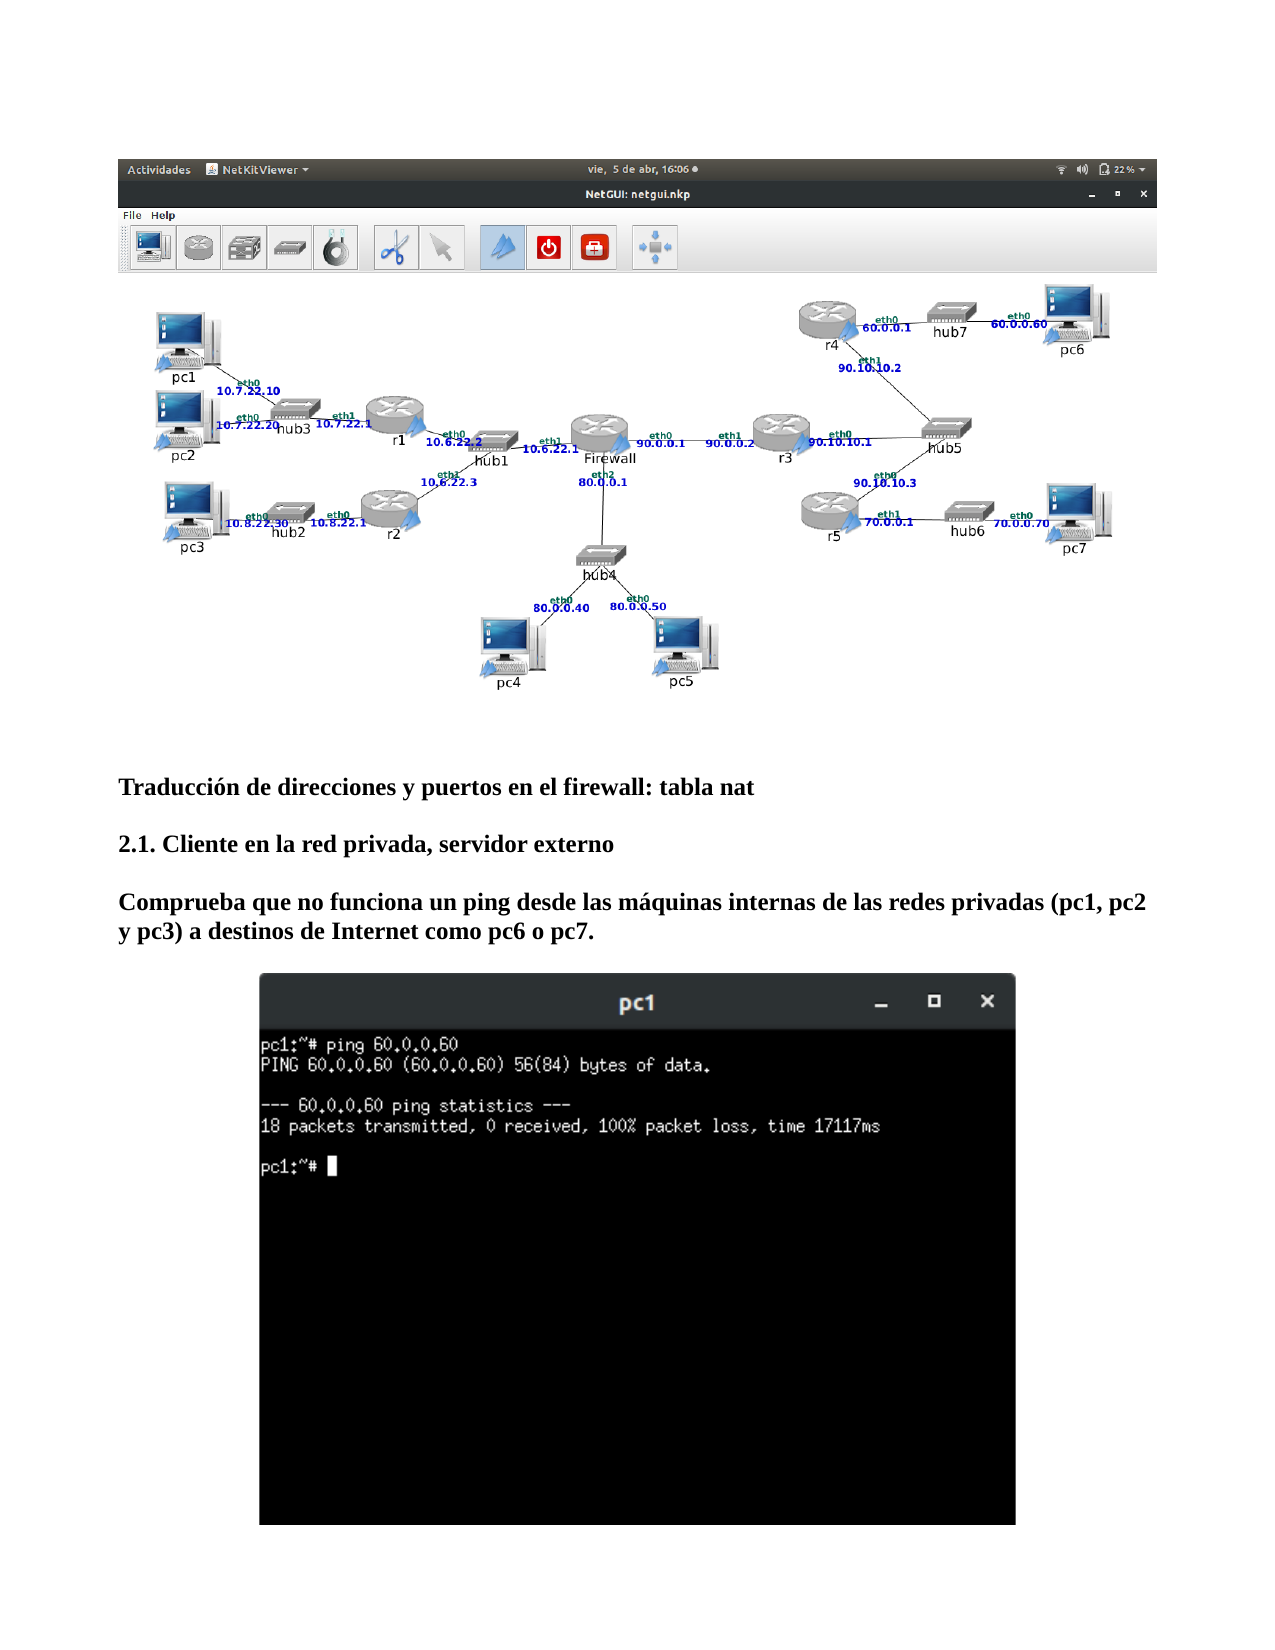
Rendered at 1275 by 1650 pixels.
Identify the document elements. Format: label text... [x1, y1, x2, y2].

text y pc3) a destinos de Internet como pc6 o pc7. [118, 916, 1157, 944]
text Traducción de direcciones y puertos en el firewall: tabla nat [118, 772, 1157, 801]
picture [259, 973, 1016, 1525]
picture [118, 159, 1157, 744]
text Comprueba que no funciona un ping desde las máquinas internas de las redes privadas (pc1, pc2 [118, 887, 1157, 916]
text 2.1. Cliente en la red privada, servidor externo [118, 829, 1157, 858]
